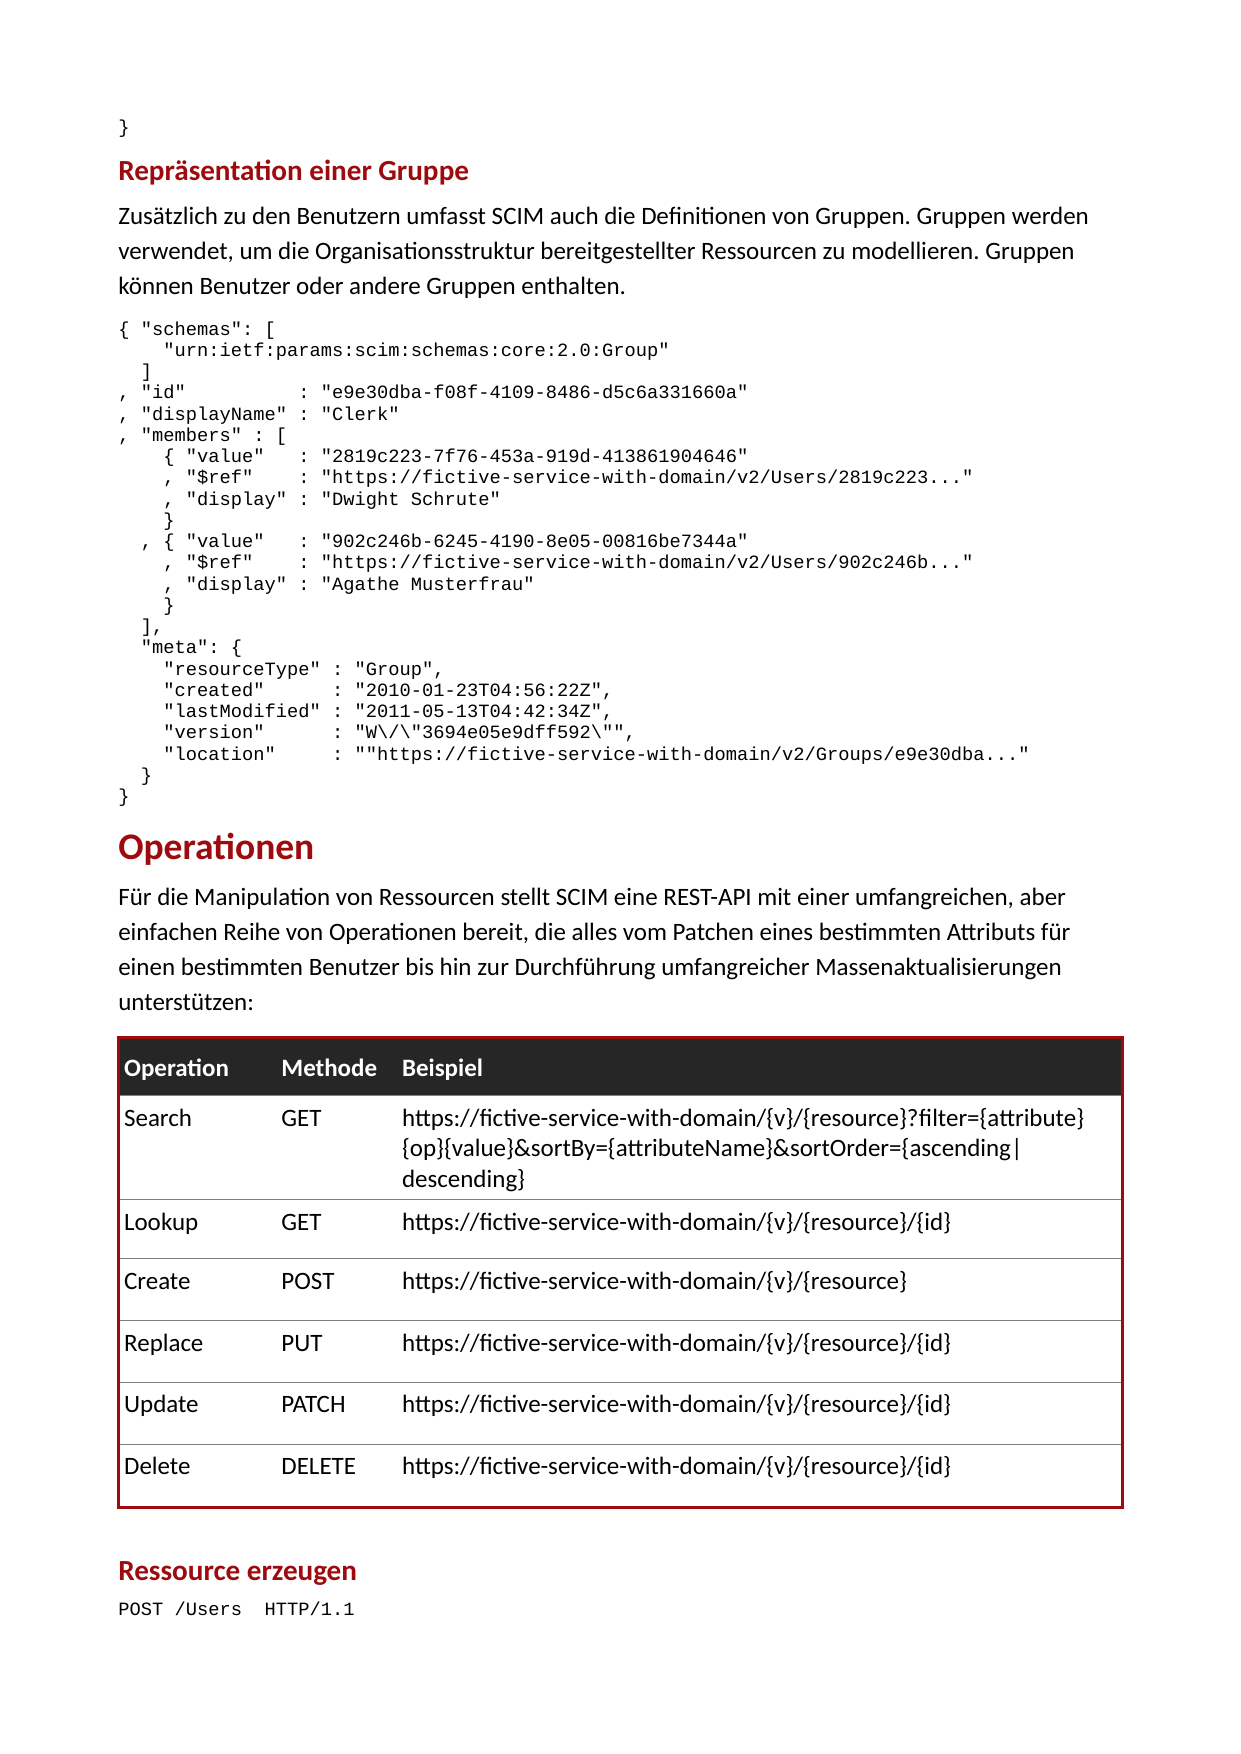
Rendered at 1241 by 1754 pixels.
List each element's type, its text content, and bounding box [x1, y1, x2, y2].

text , "displayName" : "Clerk" [118, 404, 1122, 426]
text { "schemas": [ [118, 319, 1122, 341]
text "urn:ietf:params:scim:schemas:core:2.0:Group" [118, 341, 1122, 362]
table_cell Create [120, 1259, 275, 1320]
text , { "value" : "902c246b-6245-4190-8e05-00816be7344a" [118, 532, 1122, 553]
text Für die Manipulation von Ressourcen stellt SCIM eine REST-API mit einer umfangreichen, aber einfachen Reihe von Operationen bereit, die alles vom Patchen eines bestimmten Attributs für einen bestimmten Benutzer bis hin zur Durchführung umfangreicher Massenaktualisierungen unterstützen: [118, 881, 1122, 1017]
table_header Operation [120, 1039, 275, 1095]
text } [118, 596, 1122, 617]
table_cell DELETE [275, 1445, 396, 1506]
table_cell GET [275, 1096, 396, 1199]
table_cell https://fictive-service-with-domain/{v}/{resource}/{id} [396, 1383, 1121, 1444]
table_cell PUT [275, 1321, 396, 1382]
table_cell https://fictive-service-with-domain/{v}/{resource}/{id} [396, 1200, 1121, 1258]
table_cell GET [275, 1200, 396, 1258]
text ], [118, 617, 1122, 638]
text "location" : ""https://fictive-service-with-domain/v2/Groups/e9e30dba..." [118, 744, 1122, 766]
text "meta": { [118, 638, 1122, 659]
table_header Methode [275, 1039, 396, 1095]
table_cell https://fictive-service-with-domain/{v}/{resource}?ﬁlter={attribute}{op}{value}&sortBy={attributeName}&sortOrder={ascending|descending} [396, 1096, 1121, 1199]
text , "id" : "e9e30dba-f08f-4109-8486-d5c6a331660a" [118, 383, 1122, 404]
table_cell https://fictive-service-with-domain/{v}/{resource}/{id} [396, 1321, 1121, 1382]
text } [118, 766, 1122, 787]
table_cell POST [275, 1259, 396, 1320]
text } [118, 511, 1122, 532]
text ] [118, 362, 1122, 383]
text { "value" : "2819c223-7f76-453a-919d-413861904646" [118, 447, 1122, 468]
text "version" : "W\/\"3694e05e9dff592\"", [118, 723, 1122, 744]
text } [118, 118, 1122, 139]
table_cell PATCH [275, 1383, 396, 1444]
text "resourceType" : "Group", [118, 659, 1122, 681]
subtitle Repräsentation einer Gruppe [118, 152, 1122, 187]
table_cell Replace [120, 1321, 275, 1382]
table_cell Search [120, 1096, 275, 1199]
text , "$ref" : "https://fictive-service-with-domain/v2/Users/902c246b..." [118, 553, 1122, 574]
table_cell https://fictive-service-with-domain/{v}/{resource} [396, 1259, 1121, 1320]
text Zusätzlich zu den Benutzern umfasst SCIM auch die Definitionen von Gruppen. Gruppen werden verwendet, um die Organisationsstruktur bereitgestellter Ressourcen zu modellieren. Gruppen können Benutzer oder andere Gruppen enthalten. [118, 200, 1122, 301]
table_header Beispiel [396, 1039, 1121, 1095]
subtitle Operationen [118, 823, 1122, 869]
text } [118, 787, 1122, 808]
text , "members" : [ [118, 426, 1122, 447]
text "created" : "2010-01-23T04:56:22Z", [118, 681, 1122, 702]
subtitle Ressource erzeugen [118, 1552, 1122, 1587]
text , "display" : "Dwight Schrute" [118, 489, 1122, 511]
text POST /Users HTTP/1.1 [118, 1600, 1122, 1621]
text "lastModified" : "2011-05-13T04:42:34Z", [118, 702, 1122, 723]
table_cell Update [120, 1383, 275, 1444]
table_cell Delete [120, 1445, 275, 1506]
text , "display" : "Agathe Musterfrau" [118, 574, 1122, 596]
table_cell https://fictive-service-with-domain/{v}/{resource}/{id} [396, 1445, 1121, 1506]
text , "$ref" : "https://fictive-service-with-domain/v2/Users/2819c223..." [118, 468, 1122, 489]
table_cell Lookup [120, 1200, 275, 1258]
